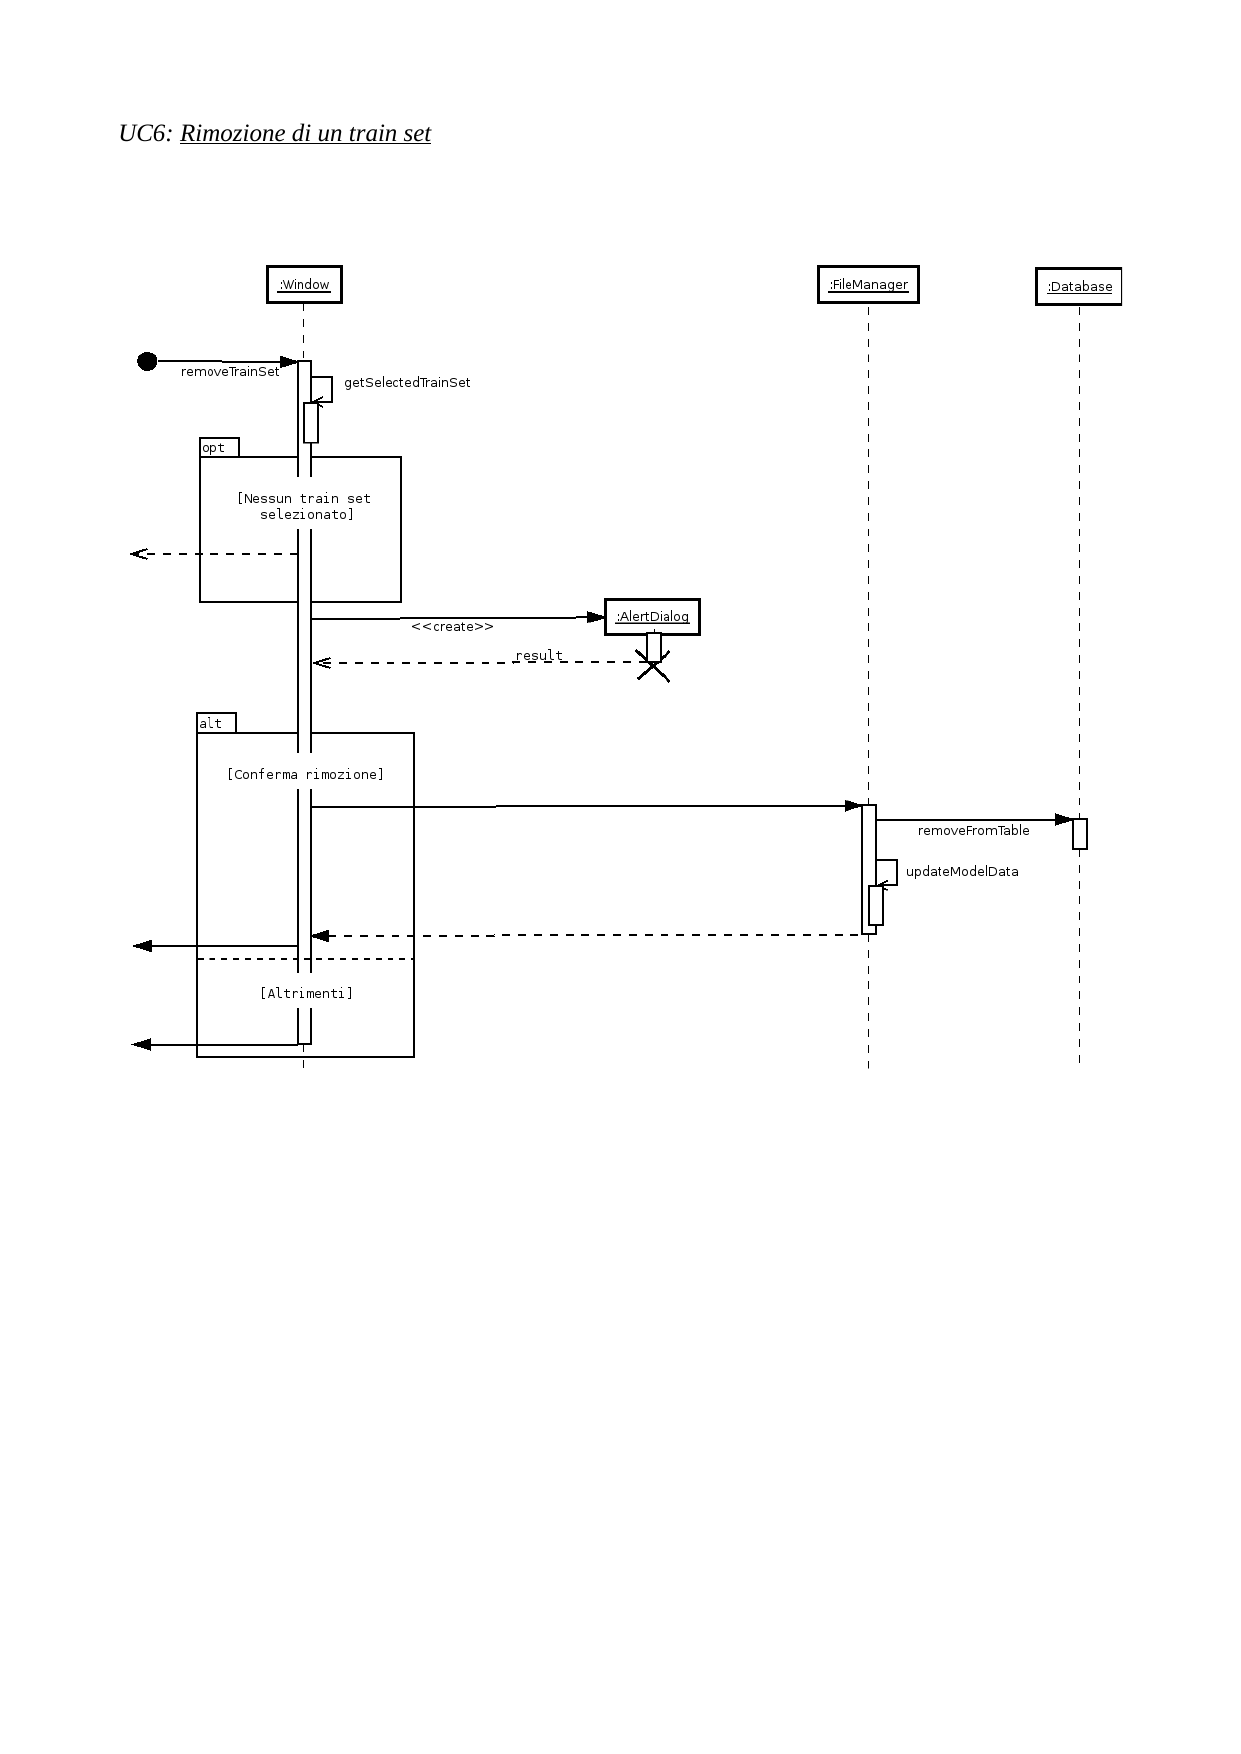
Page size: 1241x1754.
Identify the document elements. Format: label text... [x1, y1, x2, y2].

text UC6: Rimozione di un train set [118, 118, 1122, 147]
picture [118, 265, 1123, 1069]
